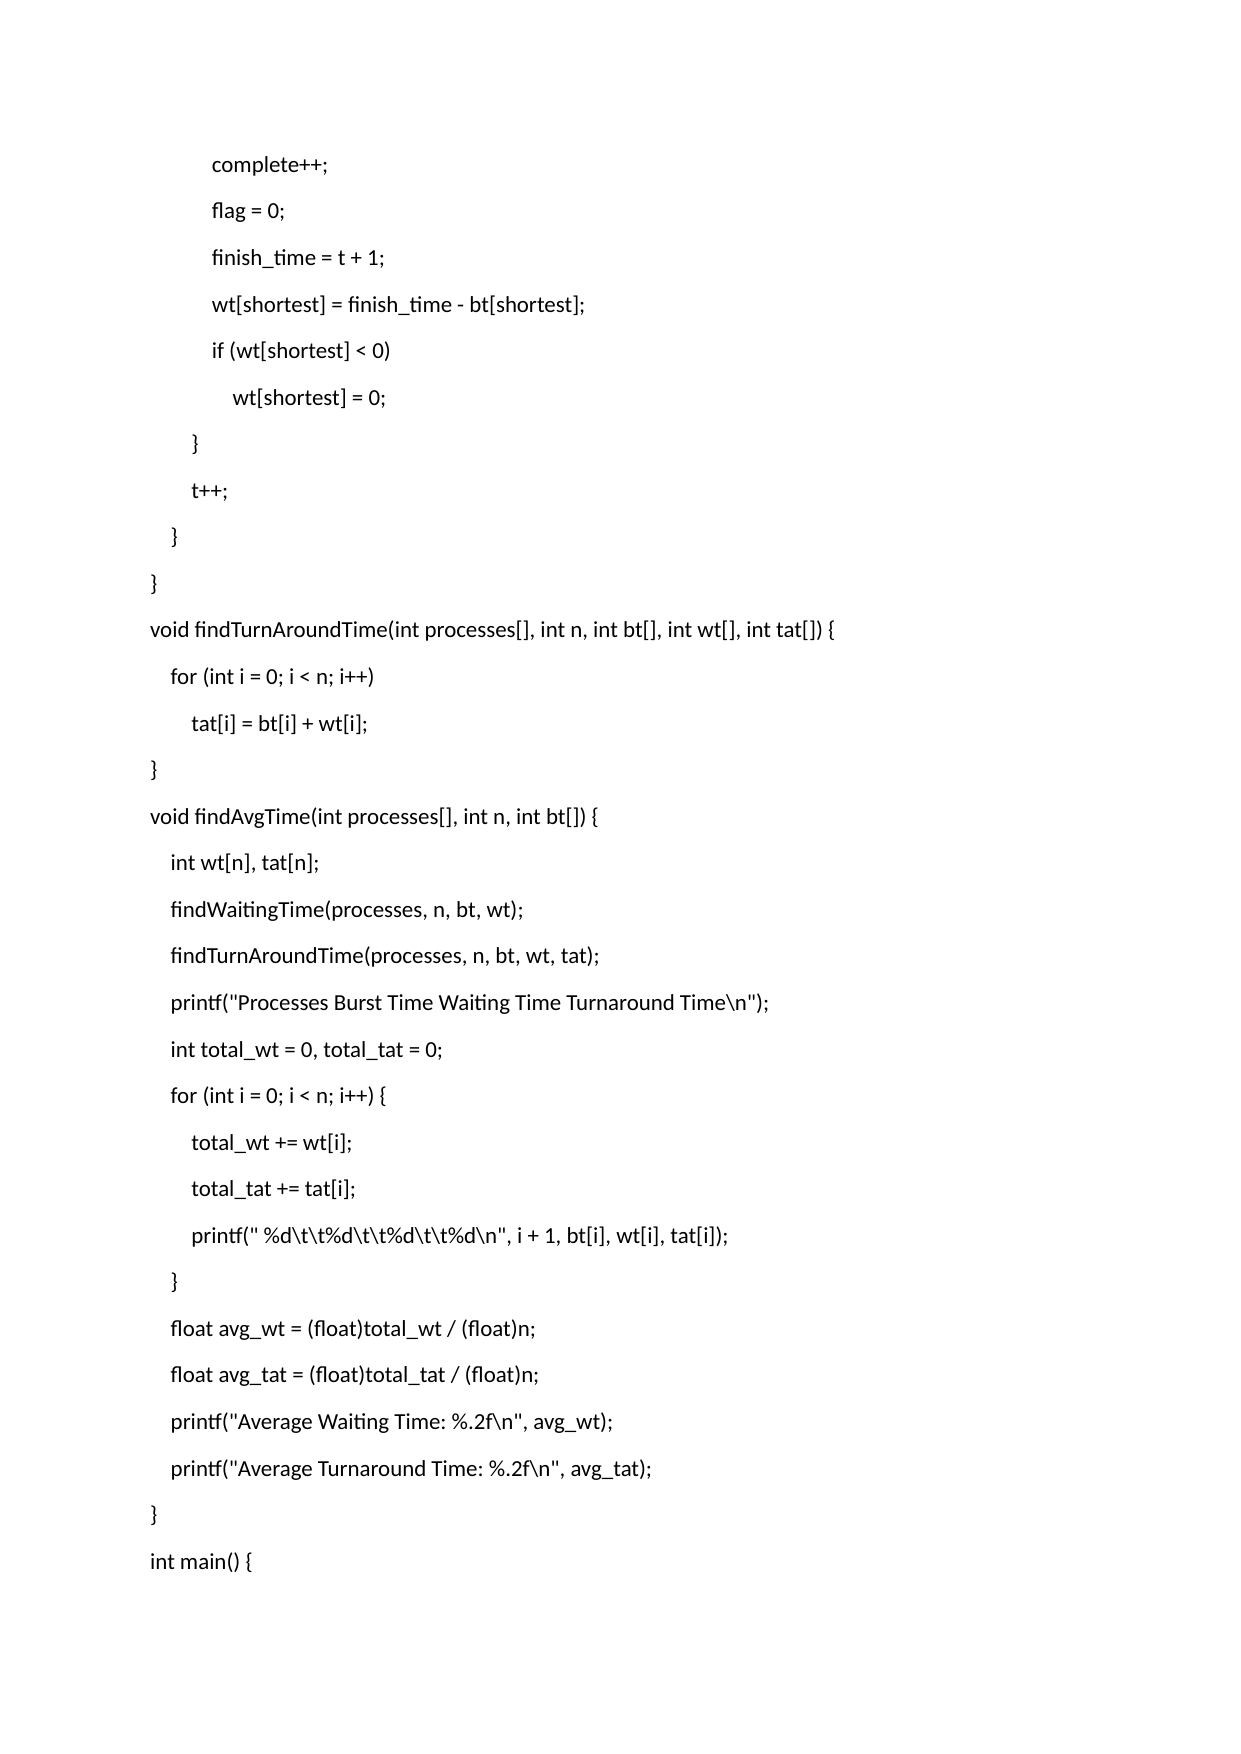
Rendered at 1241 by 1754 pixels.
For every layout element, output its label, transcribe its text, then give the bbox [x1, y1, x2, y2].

text finish_time = t + 1; [150, 243, 1090, 271]
text total_wt += wt[i]; [150, 1128, 1090, 1156]
text printf("Average Waiting Time: %.2f\n", avg_wt); [150, 1407, 1090, 1435]
text void findAvgTime(int processes[], int n, int bt[]) { [150, 802, 1090, 830]
text findTurnAroundTime(processes, n, bt, wt, tat); [150, 942, 1090, 969]
text complete++; [150, 150, 1090, 178]
text tat[i] = bt[i] + wt[i]; [150, 709, 1090, 737]
text void findTurnAroundTime(int processes[], int n, int bt[], int wt[], int tat[]) { [150, 616, 1090, 644]
text float avg_wt = (float)total_wt / (float)n; [150, 1314, 1090, 1342]
text for (int i = 0; i < n; i++) [150, 662, 1090, 690]
text wt[shortest] = 0; [150, 383, 1090, 411]
text printf(" %d\t\t%d\t\t%d\t\t%d\n", i + 1, bt[i], wt[i], tat[i]); [150, 1221, 1090, 1249]
text t++; [150, 476, 1090, 504]
text } [150, 522, 1090, 551]
text printf("Processes Burst Time Waiting Time Turnaround Time\n"); [150, 988, 1090, 1016]
text } [150, 429, 1090, 457]
text } [150, 1500, 1090, 1528]
text int wt[n], tat[n]; [150, 848, 1090, 876]
text int total_wt = 0, total_tat = 0; [150, 1035, 1090, 1063]
text } [150, 1267, 1090, 1296]
text int main() { [150, 1547, 1090, 1575]
text total_tat += tat[i]; [150, 1174, 1090, 1202]
text wt[shortest] = finish_time - bt[shortest]; [150, 290, 1090, 318]
text flag = 0; [150, 197, 1090, 224]
text float avg_tat = (float)total_tat / (float)n; [150, 1361, 1090, 1389]
text printf("Average Turnaround Time: %.2f\n", avg_tat); [150, 1454, 1090, 1482]
text for (int i = 0; i < n; i++) { [150, 1081, 1090, 1109]
text } [150, 755, 1090, 783]
text if (wt[shortest] < 0) [150, 336, 1090, 364]
text } [150, 569, 1090, 597]
text findWaitingTime(processes, n, bt, wt); [150, 895, 1090, 923]
